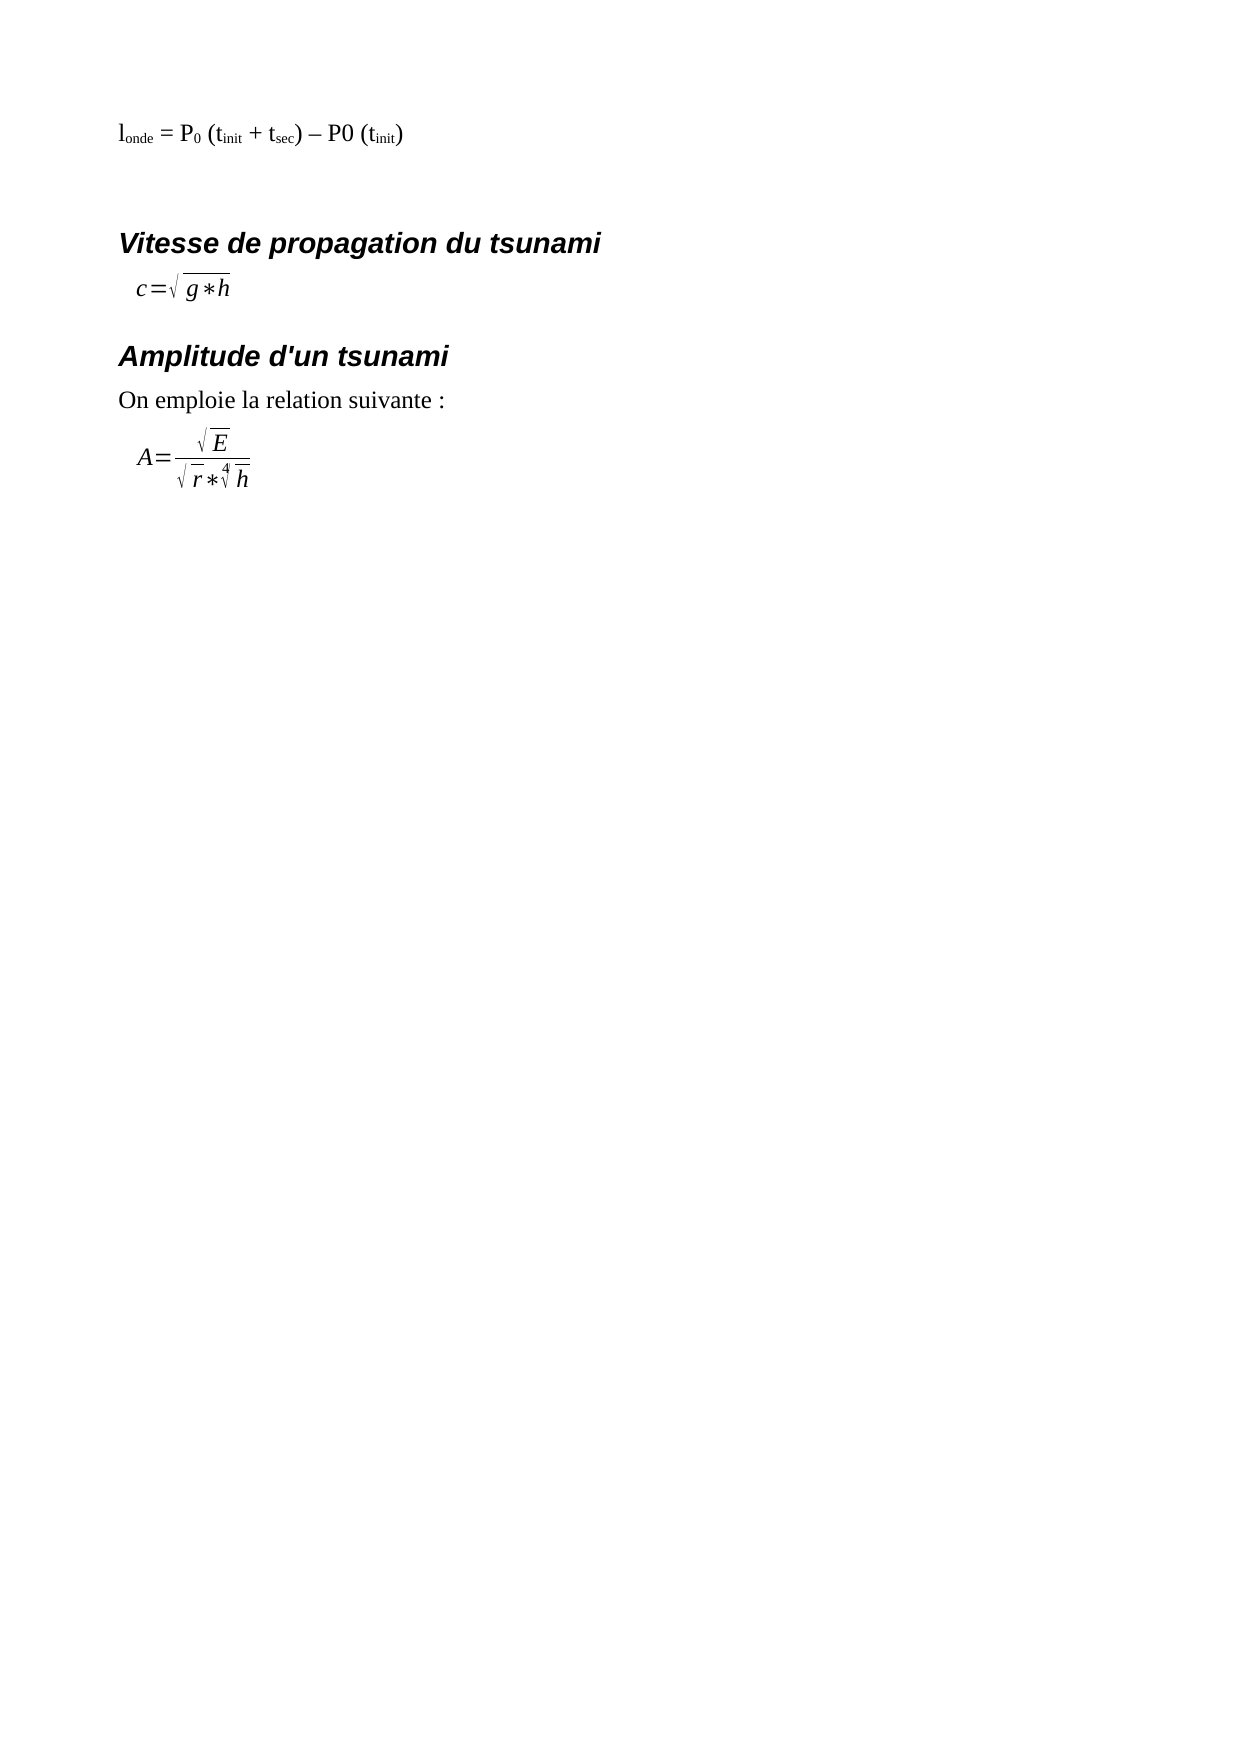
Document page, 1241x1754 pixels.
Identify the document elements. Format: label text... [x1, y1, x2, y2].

subtitle Vitesse de propagation du tsunami [118, 226, 1122, 259]
text londe = P0 (tinit + tsec) – P0 (tinit) [118, 118, 1122, 147]
text On emploie la relation suivante : [118, 385, 1122, 414]
subtitle Amplitude d'un tsunami [118, 339, 1122, 372]
